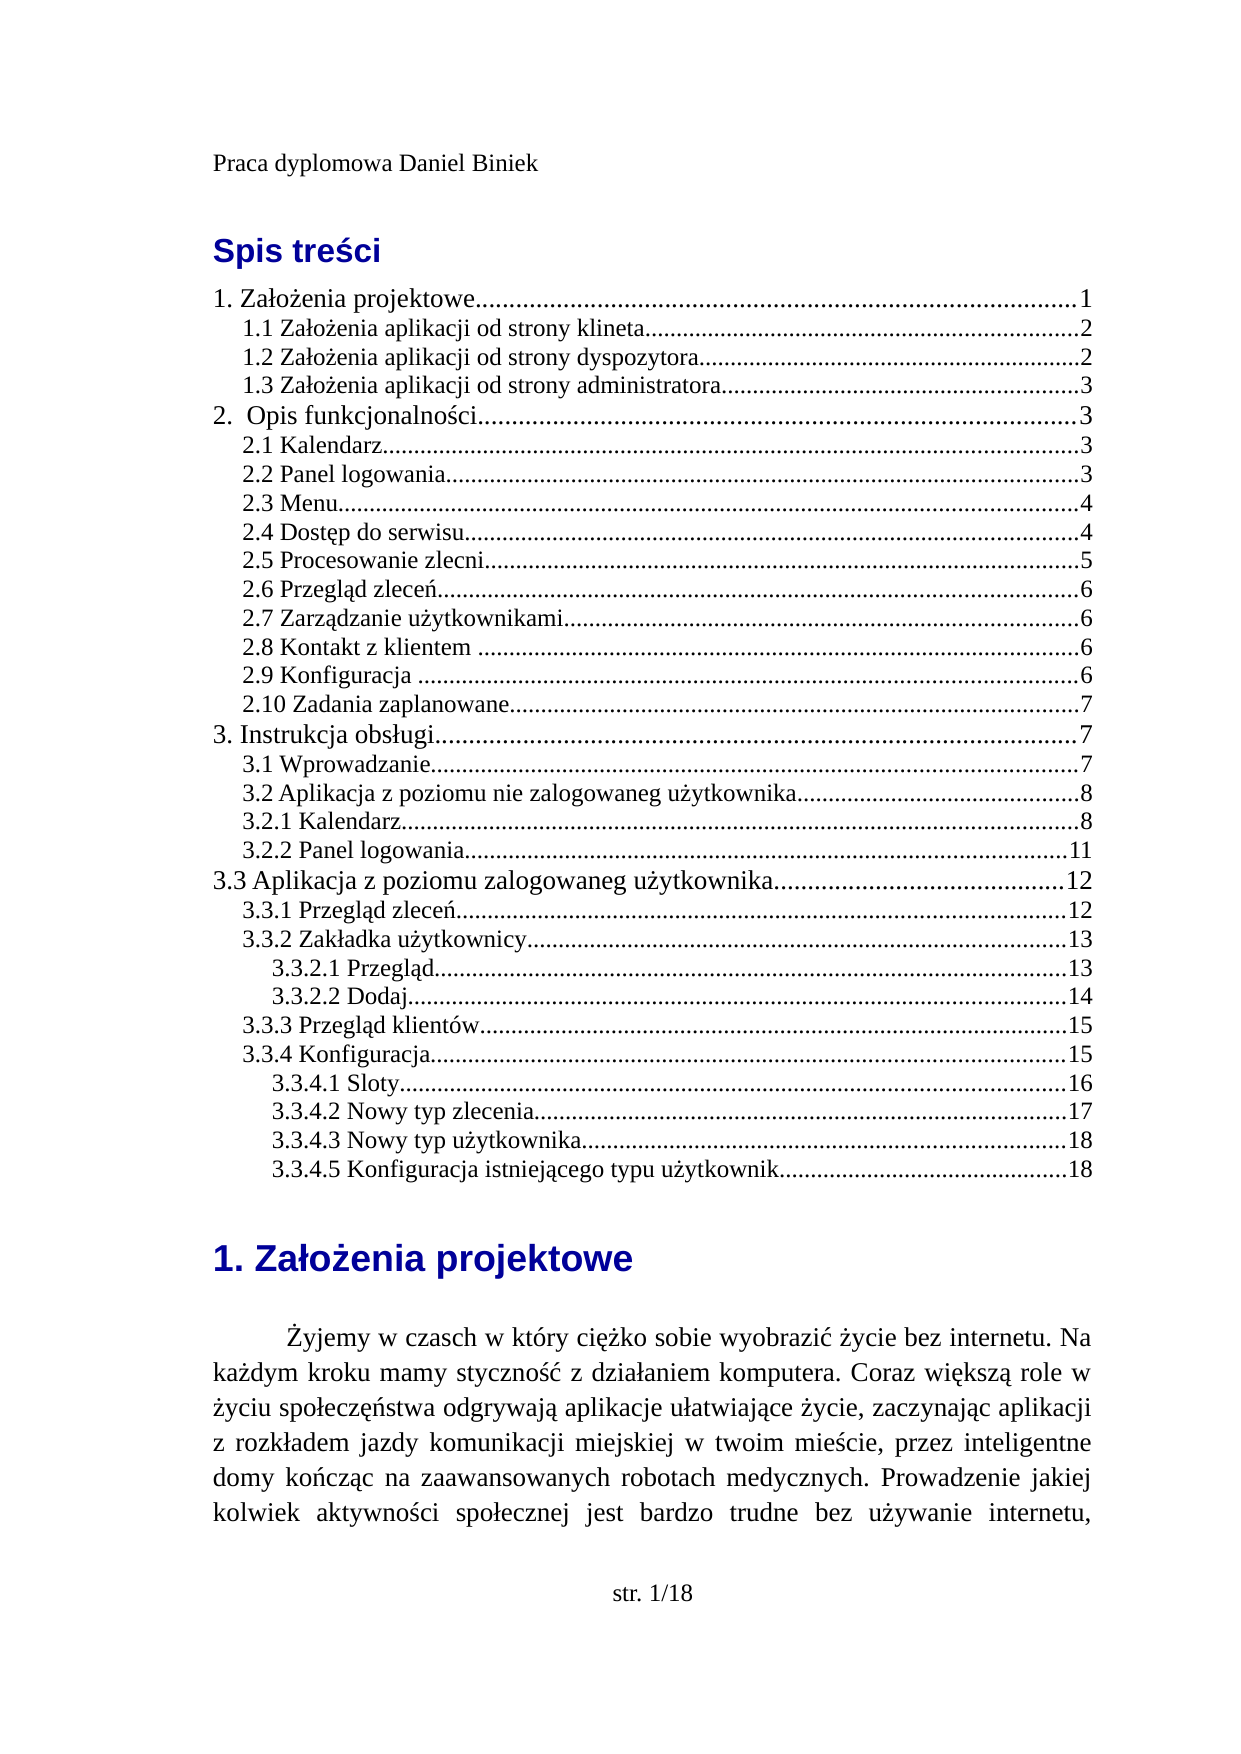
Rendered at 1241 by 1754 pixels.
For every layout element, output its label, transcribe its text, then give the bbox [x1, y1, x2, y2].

text 2.7 Zarządzanie użytkownikami 6 [242, 603, 1093, 632]
text 3.3.2 Zakładka użytkownicy 13 [242, 924, 1093, 953]
subtitle Spis treści [213, 231, 1093, 269]
text 2.6 Przegląd zleceń 6 [242, 574, 1093, 603]
text 3. Instrukcja obsługi 7 [213, 718, 1093, 749]
text 3.3.4 Konfiguracja 15 [242, 1039, 1093, 1068]
text 3.3.1 Przegląd zleceń 12 [242, 895, 1093, 924]
text 3.3.2.2 Dodaj 14 [272, 981, 1093, 1010]
text 1.1 Założenia aplikacji od strony klineta 2 [242, 313, 1093, 342]
text Żyjemy w czasch w który ciężko sobie wyobrazić życie bez internetu. Na każdym kroku mamy styczność z działaniem komputera. Coraz większą role w życiu społeczęństwa odgrywają aplikacje ułatwiające życie, zaczynając aplikacji z rozkładem jazdy komunikacji miejskiej w twoim mieście, przez inteligentne domy kończąc na zaawansowanych robotach medycznych. Prowadzenie jakiej kolwiek aktywności społecznej jest bardzo trudne bez używanie internetu, [213, 1321, 1093, 1527]
text 3.2.2 Panel logowania 11 [242, 835, 1093, 864]
text 2.3 Menu 4 [242, 488, 1093, 517]
text 3.3.4.1 Sloty 16 [272, 1068, 1093, 1096]
text 2.5 Procesowanie zlecni 5 [242, 545, 1093, 574]
text 3.3.4.2 Nowy typ zlecenia 17 [272, 1096, 1093, 1125]
text 3.2.1 Kalendarz 8 [242, 806, 1093, 835]
text 2.2 Panel logowania 3 [242, 459, 1093, 488]
text 3.2 Aplikacja z poziomu nie zalogowaneg użytkownika 8 [242, 778, 1093, 806]
text 3.1 Wprowadzanie 7 [242, 749, 1093, 778]
text 2.1 Kalendarz 3 [242, 430, 1093, 459]
text 2.9 Konfiguracja 6 [242, 660, 1093, 689]
text 3.3.3 Przegląd klientów 15 [242, 1010, 1093, 1039]
subtitle 1. Założenia projektowe [213, 1236, 1093, 1279]
text 2.4 Dostęp do serwisu 4 [242, 517, 1093, 545]
text 2. Opis funkcjonalności 3 [213, 399, 1093, 430]
text 1.3 Założenia aplikacji od strony administratora 3 [242, 370, 1093, 399]
text 3.3.4.3 Nowy typ użytkownika 18 [272, 1125, 1093, 1154]
text 1.2 Założenia aplikacji od strony dyspozytora 2 [242, 342, 1093, 370]
text 3.3 Aplikacja z poziomu zalogowaneg użytkownika. 12 [213, 864, 1093, 895]
text 3.3.4.5 Konfiguracja istniejącego typu użytkownik 18 [272, 1154, 1093, 1183]
text 2.10 Zadania zaplanowane 7 [242, 689, 1093, 718]
text 1. Założenia projektowe 1 [213, 282, 1093, 313]
text 2.8 Kontakt z klientem 6 [242, 632, 1093, 660]
text 3.3.2.1 Przegląd 13 [272, 953, 1093, 981]
